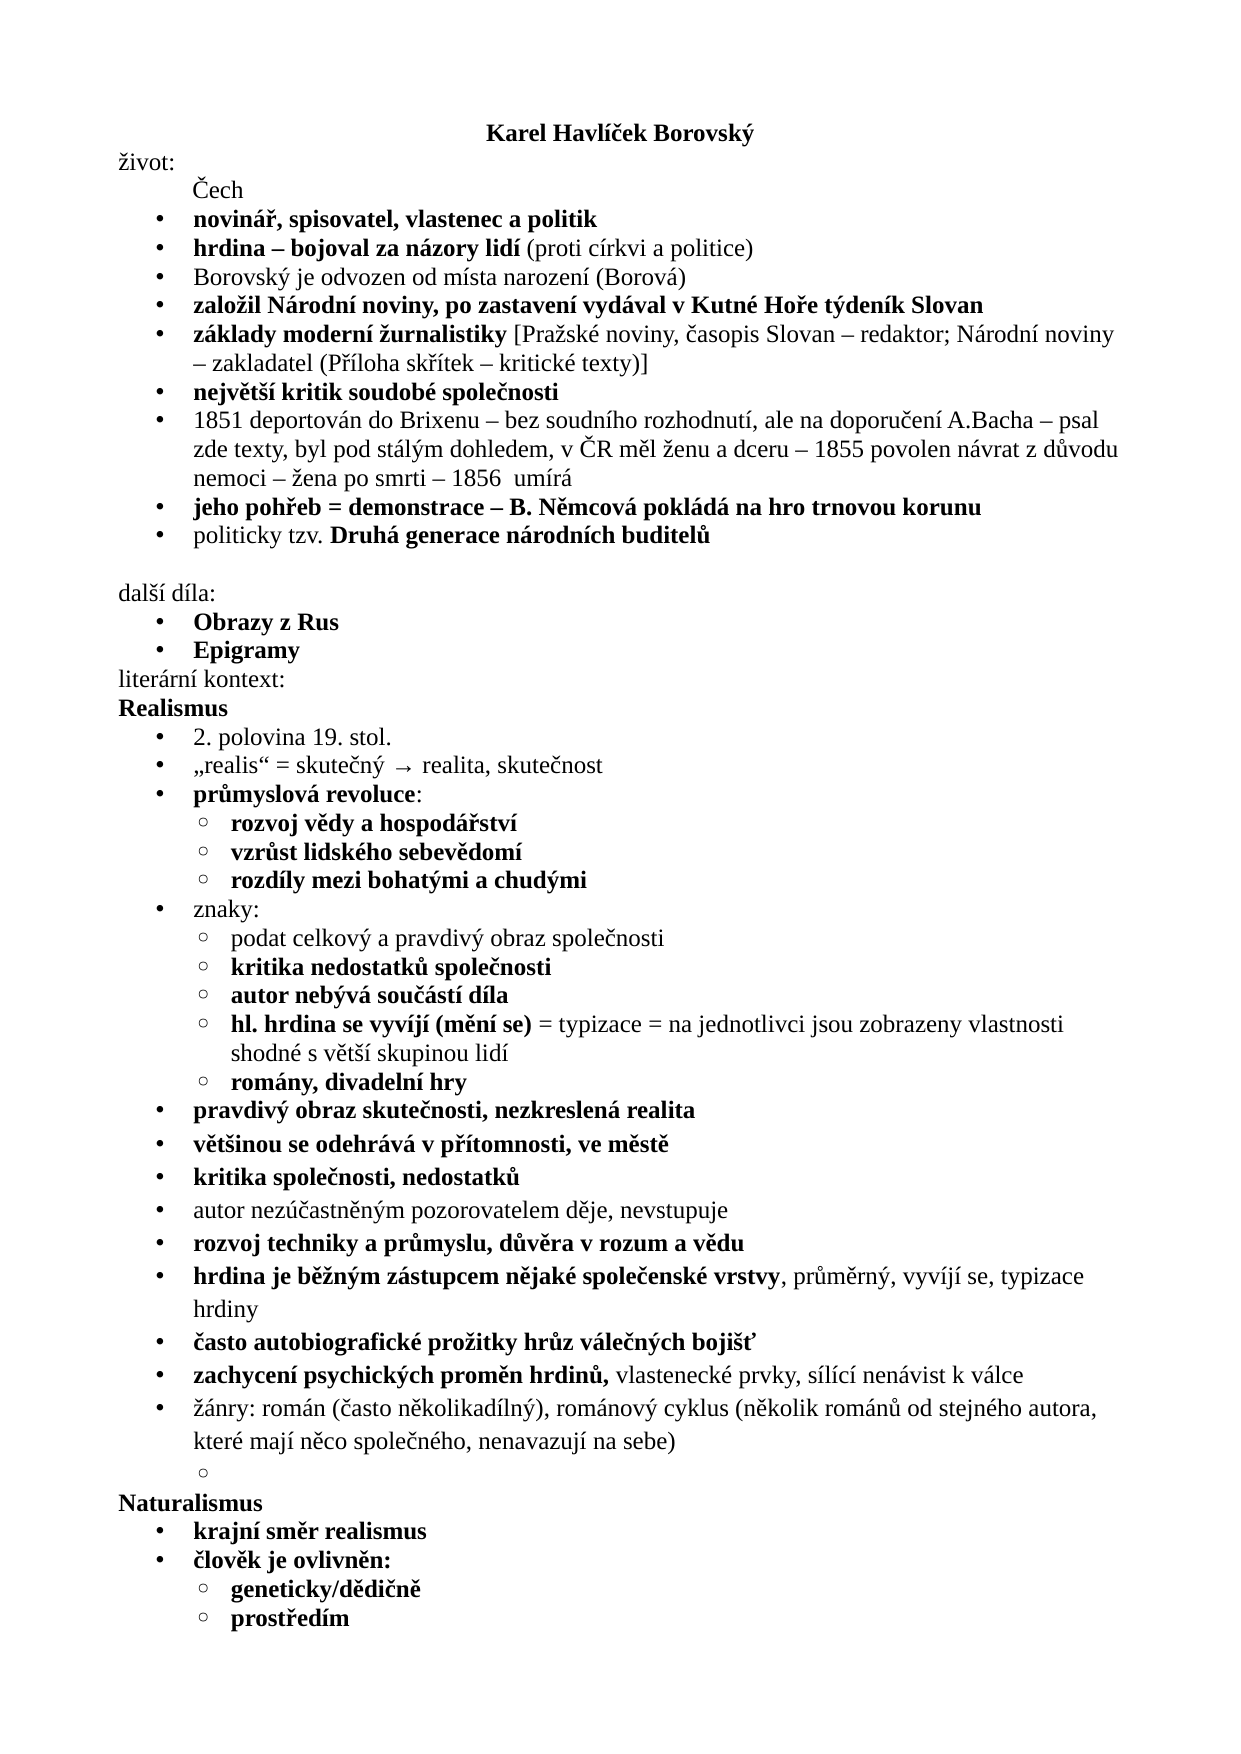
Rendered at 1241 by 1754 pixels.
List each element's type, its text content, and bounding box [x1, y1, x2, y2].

list založil Národní noviny, po zastavení vydával v Kutné Hoře týdeník Slovan [156, 291, 1122, 319]
list Obrazy z Rus [156, 607, 1122, 636]
text Naturalismus [118, 1488, 1122, 1516]
list průmyslová revoluce: [156, 779, 1122, 808]
list často autobiografické prožitky hrůz válečných bojišť [156, 1327, 1122, 1356]
list podat celkový a pravdivý obraz společnosti [193, 923, 1122, 952]
text Čech [118, 176, 1122, 204]
text další díla: [118, 578, 1122, 607]
list hl. hrdina se vyvíjí (mění se) = typizace = na jednotlivci jsou zobrazeny vlastnosti shodné s větší skupinou lidí [193, 1009, 1122, 1067]
list hrdina – bojoval za názory lidí (proti církvi a politice) [156, 233, 1122, 262]
text Karel Havlíček Borovský [118, 118, 1122, 147]
list kritika společnosti, nedostatků [156, 1162, 1122, 1190]
list rozvoj vědy a hospodářství [193, 808, 1122, 837]
list jeho pohřeb = demonstrace – B. Němcová pokládá na hro trnovou korunu [156, 492, 1122, 521]
text Realismus [118, 693, 1122, 722]
list prostředím [193, 1603, 1122, 1631]
list romány, divadelní hry [193, 1067, 1122, 1096]
list žánry: román (často několikadílný), románový cyklus (několik románů od stejného autora, které mají něco společného, nenavazují na sebe) [156, 1393, 1122, 1454]
text život: [118, 147, 1122, 176]
list největší kritik soudobé společnosti [156, 377, 1122, 406]
list „realis“ = skutečný → realita, skutečnost [156, 751, 1122, 779]
list rozdíly mezi bohatými a chudými [193, 866, 1122, 894]
list vzrůst lidského sebevědomí [193, 837, 1122, 866]
list krajní směr realismus [156, 1516, 1122, 1545]
list většinou se odehrává v přítomnosti, ve městě [156, 1129, 1122, 1157]
list Epigramy [156, 636, 1122, 664]
list 1851 deportován do Brixenu – bez soudního rozhodnutí, ale na doporučení A.Bacha – psal zde texty, byl pod stálým dohledem, v ČR měl ženu a dceru – 1855 povolen návrat z důvodu nemoci – žena po smrti – 1856 umírá [156, 406, 1122, 492]
list základy moderní žurnalistiky [Pražské noviny, časopis Slovan – redaktor; Národní noviny – zakladatel (Příloha skřítek – kritické texty)] [156, 319, 1122, 377]
list znaky: [156, 894, 1122, 923]
list člověk je ovlivněn: [156, 1545, 1122, 1574]
list geneticky/dědičně [193, 1574, 1122, 1603]
list hrdina je běžným zástupcem nějaké společenské vrstvy, průměrný, vyvíjí se, typizace hrdiny [156, 1261, 1122, 1322]
list zachycení psychických proměn hrdinů, vlastenecké prvky, sílící nenávist k válce [156, 1360, 1122, 1388]
list rozvoj techniky a průmyslu, důvěra v rozum a vědu [156, 1228, 1122, 1256]
list pravdivý obraz skutečnosti, nezkreslená realita [156, 1096, 1122, 1124]
list politicky tzv. Druhá generace národních buditelů [156, 521, 1122, 549]
list novinář, spisovatel, vlastenec a politik [156, 204, 1122, 233]
list Borovský je odvozen od místa narození (Borová) [156, 262, 1122, 291]
list autor nebývá součástí díla [193, 981, 1122, 1009]
text literární kontext: [118, 664, 1122, 693]
list autor nezúčastněným pozorovatelem děje, nevstupuje [156, 1195, 1122, 1223]
list kritika nedostatků společnosti [193, 952, 1122, 981]
list 2. polovina 19. stol. [156, 722, 1122, 751]
